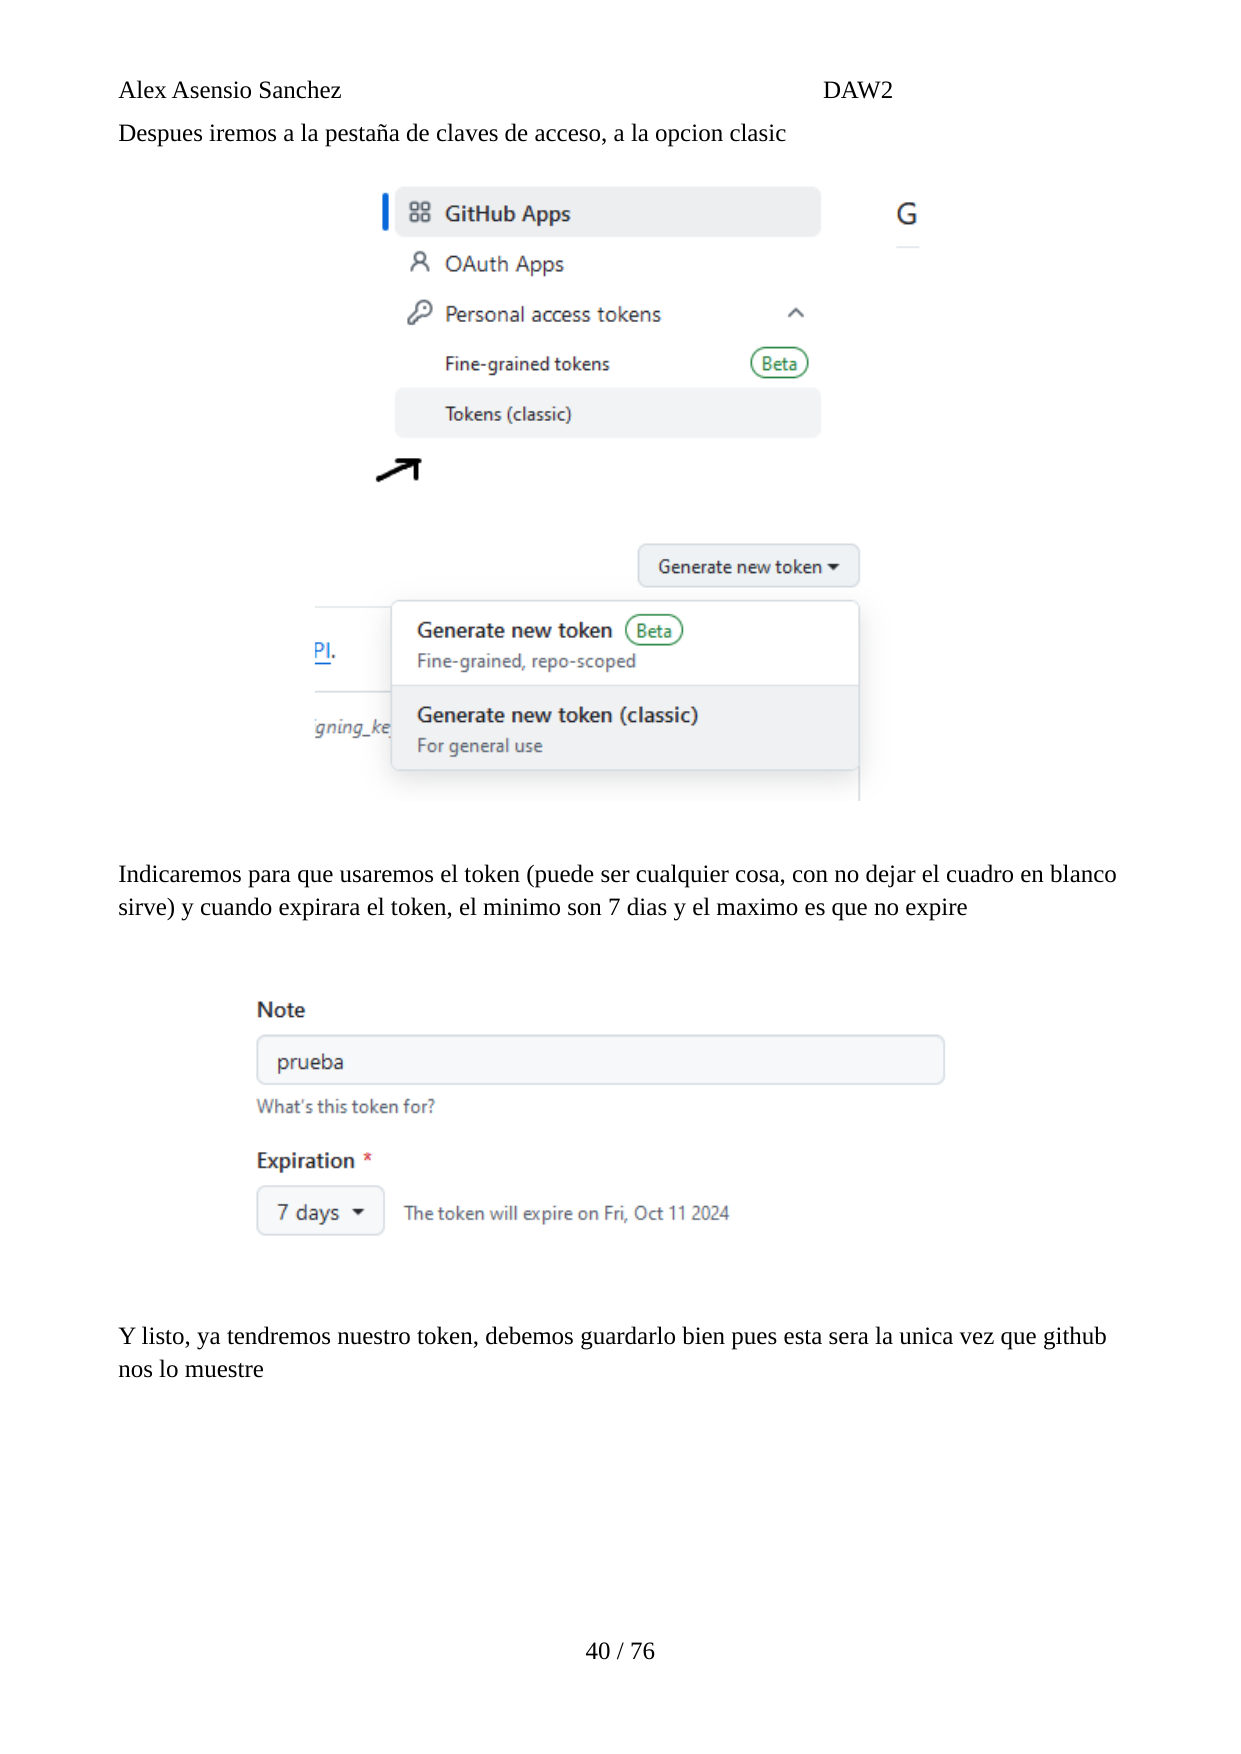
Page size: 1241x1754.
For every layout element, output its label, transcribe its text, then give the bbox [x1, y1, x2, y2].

text Indicaremos para que usaremos el token (puede ser cualquier cosa, con no dejar el cuadro en blanco sirve) y cuando expirara el token, el minimo son 7 dias y el maximo es que no expire [118, 859, 1122, 921]
text Y listo, ya tendremos nuestro token, debemos guardarlo bien pues esta sera la unica vez que github nos lo muestre [118, 1321, 1122, 1383]
picture [314, 515, 926, 801]
text Despues iremos a la pestaña de claves de acceso, a la opcion clasic [118, 118, 1122, 147]
picture [213, 984, 1050, 1261]
picture [321, 165, 920, 490]
